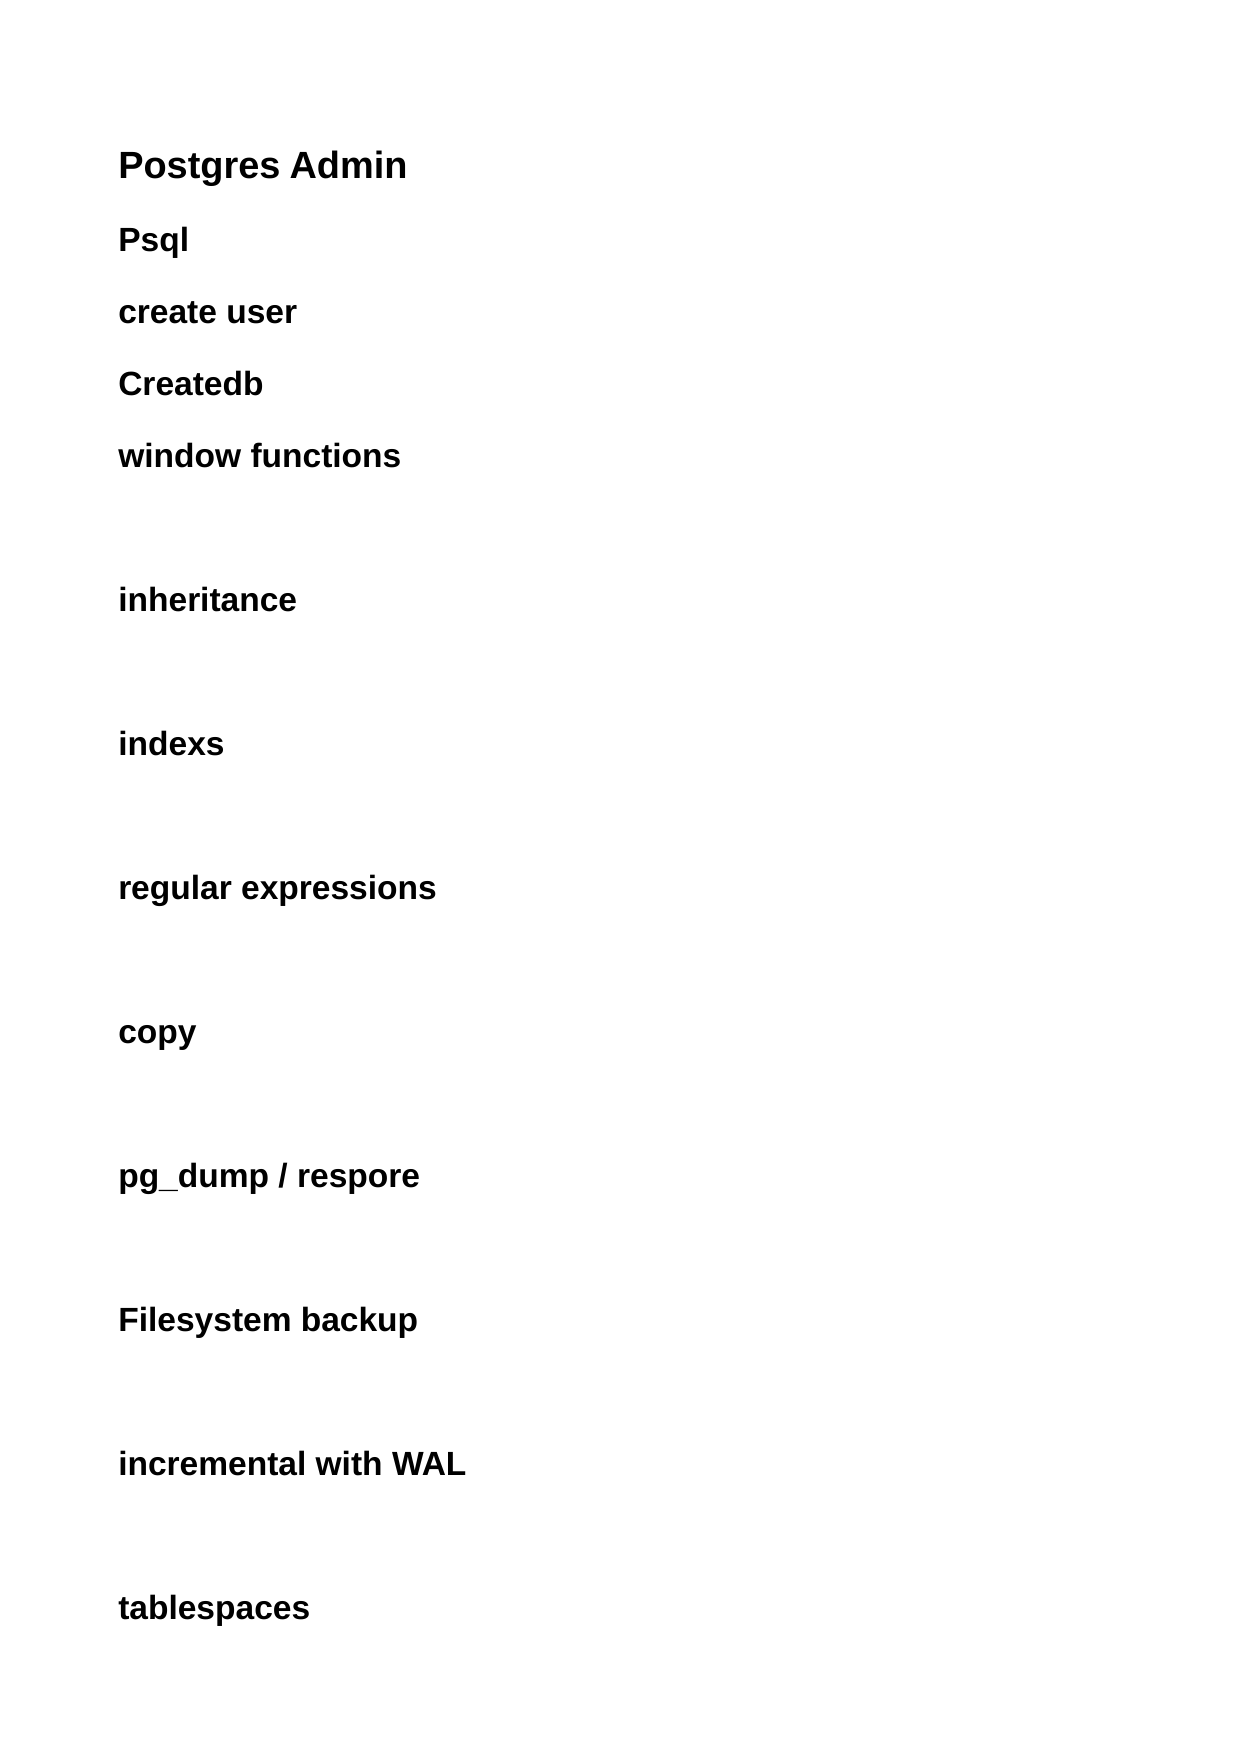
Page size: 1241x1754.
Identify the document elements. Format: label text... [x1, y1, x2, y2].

subtitle pg_dump / respore [118, 1156, 1122, 1194]
subtitle indexs [118, 724, 1122, 763]
subtitle inheritance [118, 580, 1122, 619]
subtitle Psql [118, 220, 1122, 259]
subtitle incremental with WAL [118, 1444, 1122, 1482]
subtitle copy [118, 1012, 1122, 1051]
subtitle regular expressions [118, 868, 1122, 907]
subtitle Postgres Admin [118, 143, 1122, 187]
subtitle create user [118, 292, 1122, 331]
subtitle tablespaces [118, 1588, 1122, 1626]
subtitle Filesystem backup [118, 1300, 1122, 1338]
subtitle Createdb [118, 364, 1122, 403]
subtitle window functions [118, 436, 1122, 475]
